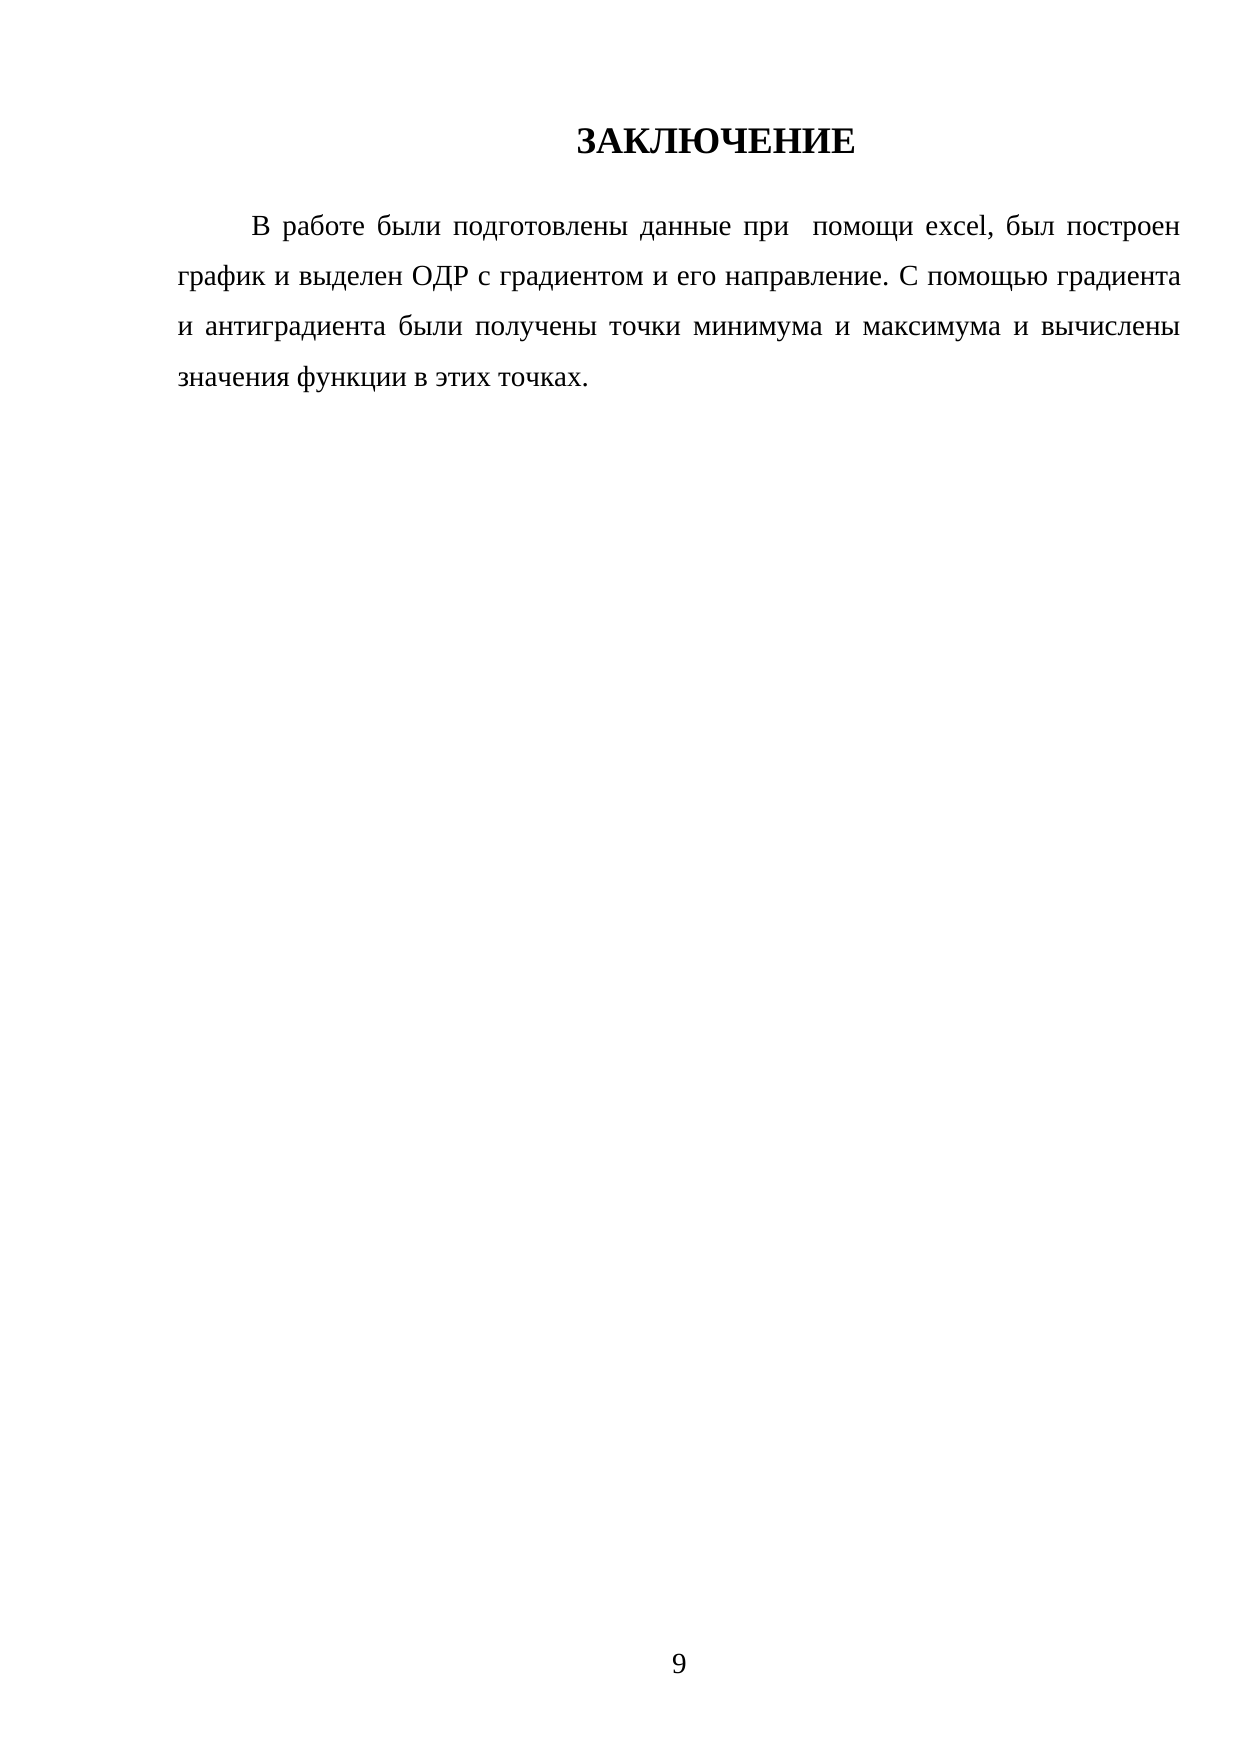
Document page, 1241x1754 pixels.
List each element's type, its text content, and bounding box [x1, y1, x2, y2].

text В работе были подготовлены данные при помощи excel, был построен график и выделен ОДР с градиентом и его направление. С помощью градиента и антиградиента были получены точки минимума и максимума и вычислены значения функции в этих точках. [177, 208, 1181, 392]
subtitle ЗАКЛЮЧЕНИЕ [177, 118, 1181, 161]
